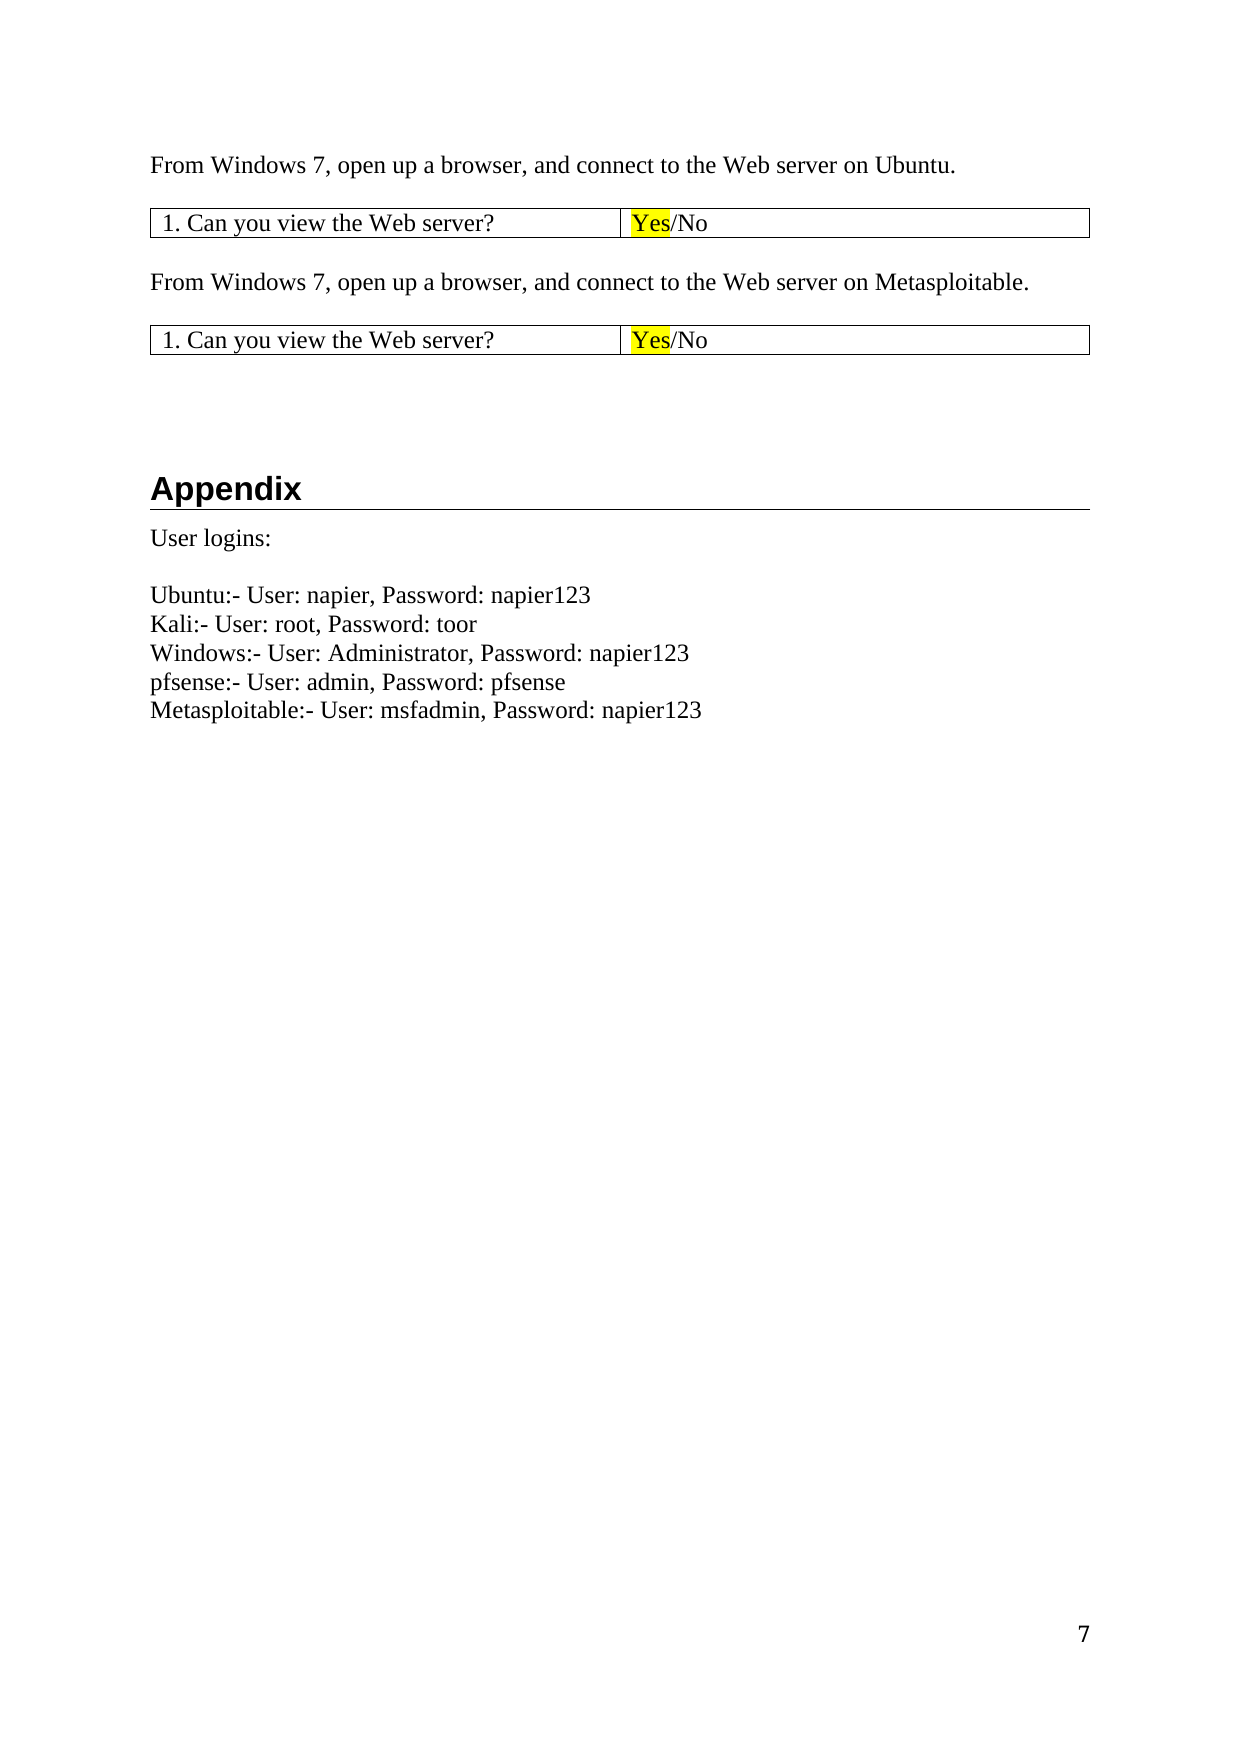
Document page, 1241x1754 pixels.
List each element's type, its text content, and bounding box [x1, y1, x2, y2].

text Windows:- User: Administrator, Password: napier123 [150, 638, 1090, 667]
text From Windows 7, open up a browser, and connect to the Web server on Metasploitable. [150, 267, 1090, 296]
text pfsense:- User: admin, Password: pfsense [150, 667, 1090, 695]
table_header 1. Can you view the Web server? [151, 209, 620, 237]
table_header 1. Can you view the Web server? [151, 326, 620, 354]
table_header Yes/No [621, 326, 1089, 354]
subtitle Appendix [150, 469, 1090, 509]
text Ubuntu:- User: napier, Password: napier123 [150, 580, 1090, 609]
text User logins: [150, 523, 1090, 552]
text Metasploitable:- User: msfadmin, Password: napier123 [150, 695, 1090, 724]
text From Windows 7, open up a browser, and connect to the Web server on Ubuntu. [150, 150, 1090, 179]
text Kali:- User: root, Password: toor [150, 609, 1090, 638]
table_header Yes/No [621, 209, 1089, 237]
